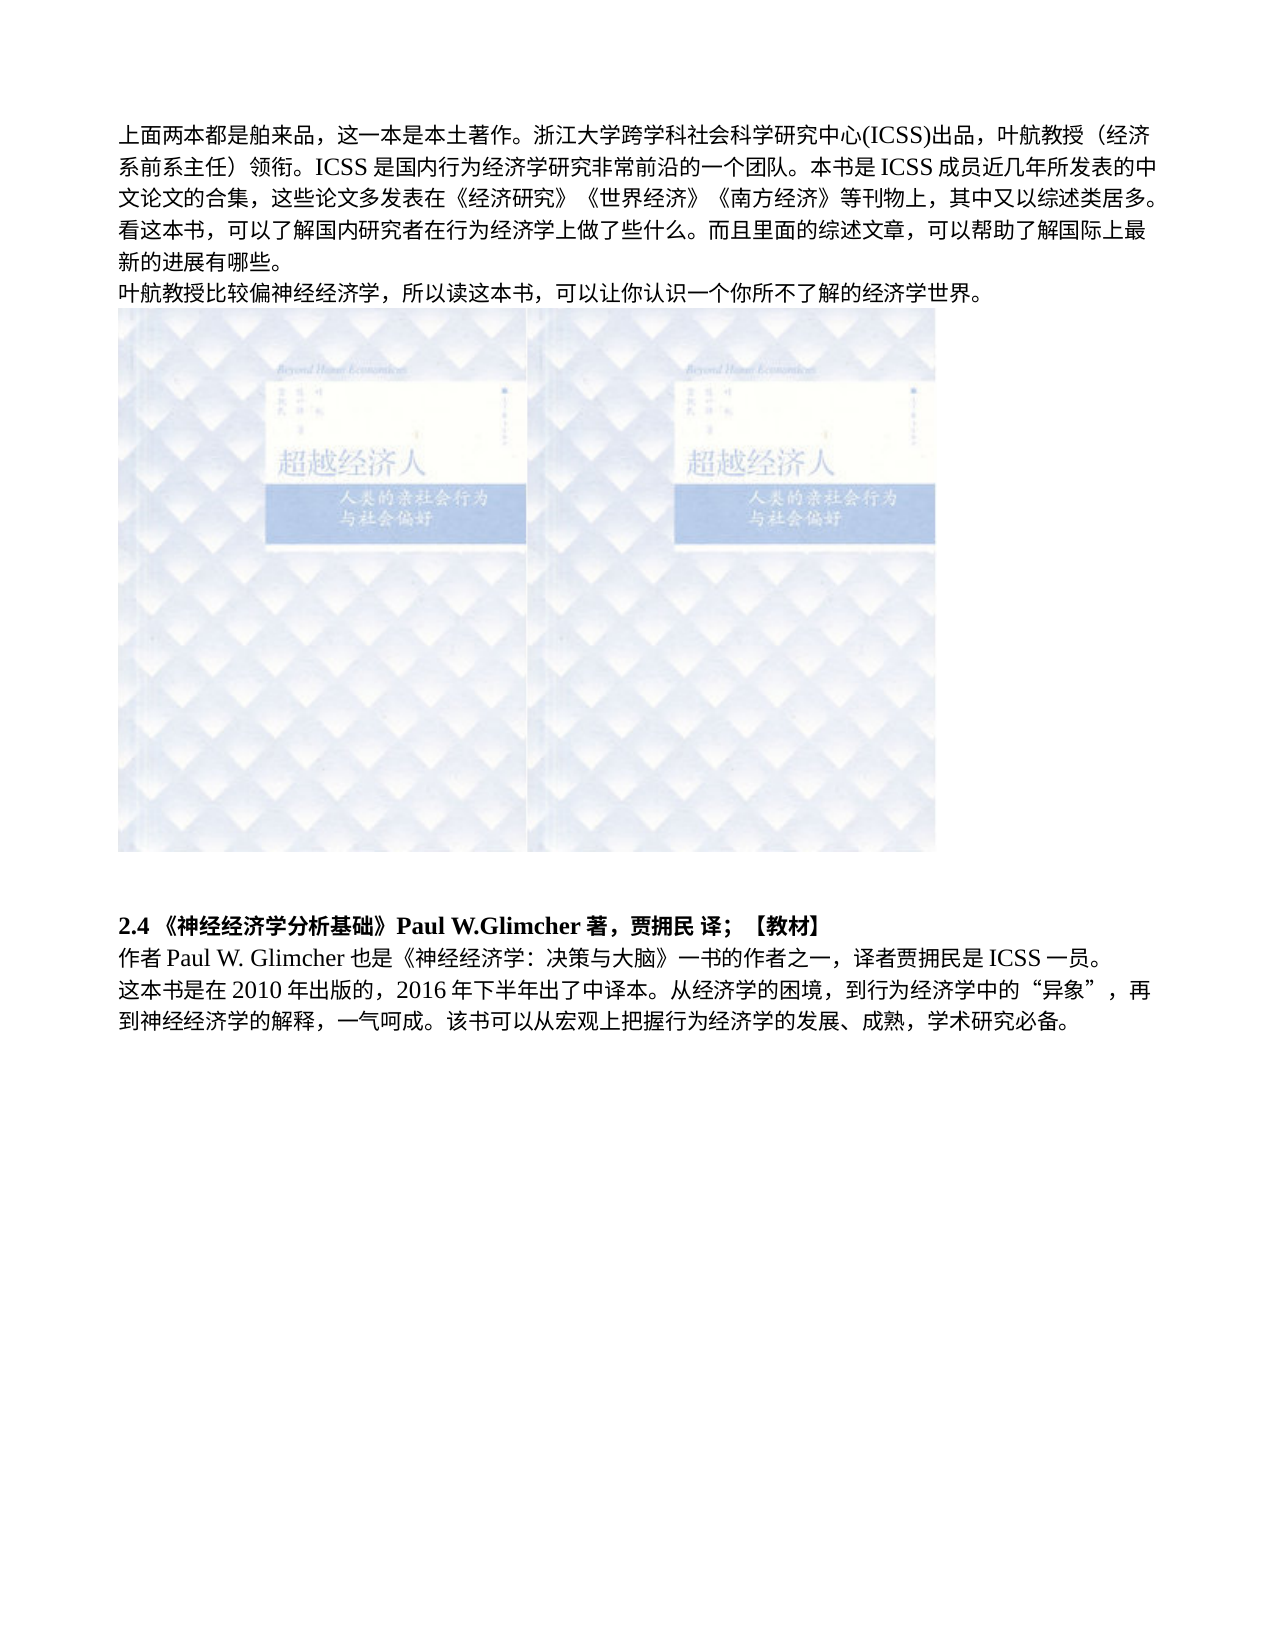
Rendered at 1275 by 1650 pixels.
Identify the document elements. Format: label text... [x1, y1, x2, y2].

picture [118, 308, 937, 852]
text 如果同学们和题主一样，有一定经济学基础，想从理论上更深入了解行为经济学，后面的专业著作类书籍会非常合适（6本），有教材、论文集、个人专著等。 如果同学们本着“科学有趣”的态度，想要了解行为经济学。我非常推荐大家看前面的科普类读物（9本）。这些书不仅诙谐、有趣，还通俗易懂。随便翻翻两三本，就能大致了解行为经济学是干什么的了。 1 科普类 1.1 《“错误的行为”》理查德·塞勒(Richard Thaler)著； Thaler是个地道的行为经济学家，他也是2015年美国经济学会主席（PS：2016年的美国经济学会主席也是个行为经济学家，罗伯特·席勒(Robert Shiller)，难道行为经济学要崛起了啊？）。Thaler入行为经济学的行当稍晚，他是从心理账户(mental account)理论起家的。 现在Thaler也算是行为经济学元老级人物了，这本《错误的行为》有点像学术回忆录，对他研究的问题，以非常通俗易懂的写法著作。阅读这本书，也算是能够阅读行为经济学在美国的发展史了。 1.2 《思考，快与慢》丹尼尔·卡尼曼(Daniel Kahneman)著； Kahneman，2002年诺贝尔经济学奖得主，也是第二位得诺奖的心理学家，第一位是司马贺(Herbert Simon)。 Kahneman也是行为经济学的元老级人物，但说他是行为经济学创始人非常不准确。在他之前，已经有很多人涉足相关研究了，只不过Kahneman构建了行为经济学的整合理论——前景理论，算是行为经济学发展史上的里程碑人物。 这本书也是Kahneman对他学术生涯的总结，只不过写法非常通俗易懂，阅读它也可以了解行为经济学在美国的发展史。 1.3 《决策与判断》斯科特·普劳斯(Scott Plous)著； Plous是个很会写书的人，但他本人在行为经济学历史上是没有学术地位的。但不可否认，他写的这本《决策与判断》非常非常非常有意思，写作思路也非常好，我一直认为，这本书是想了解行为经济学的同学的首选！ 美中不足的是，《决策与判断》一经推出就停止更新了，Plous本人转行做动物研究去了。所以这本书的内容只停留在2000年以前，现在看起来非常老掉牙。 阅读这本书，你能了解行为经济学的大致脉络，但没有办法了解其新进展。 1.4 《怪诞行为学》丹·艾瑞里(Dan Ariely)著； 喜欢Ariely，他总是说自己是个心理学教授（事实上也是~。Ariely非常幽默，写的东西很风趣，是行为经济学中的明星老师。很多人第一次了解行为经济学就是通过这本书，以及他的MOOC。但他和Thaler与Kahneman相比，在学术上则逊色不少。 但怎么说呢，毕竟是科普文，《怪诞行为学》还是很不错的。不过要买就买第一版吧，第二版以及新出的第三版非常不建议看，狗尾续貂之作。 1.5 《助推》理查德·塞勒(Richard Thaler)，卡斯·桑斯坦(Cass Sunstein)著； 仍是Thaler的书，看这本书，你可以了解一个问题，行为经济学怎么用于公共政策上？正如它的名字所表达的，如何“助推”公共政策。所谓行为经济学要顶天立地，它怎么造福全人类呢？书有点老了，是2009年写的。 现在，行为经济学研究越来越受到政府的注意。比如美国有专门的行为经济学小组，为国家建言献策。英国政府也于2010 年成立了隶属于内阁办公室的行为洞察力团队(Behavioral Insight Team）。不知道中国government什么时候会重视行为经济学研究。 1.6 《管理决策中的判断》马克思·巴泽曼(Max Bazerman)著； Bazerman是哈佛大学商学院的教授，也是行为经济学中的明星级人物，和Kahneman有很多合作。但近几年感觉Bazerman退隐江湖了，已经没有什么新研究了。 由于作者的专业背景（商科），这本书着重探讨了行为经济学如何应用于企业管理中？所以，这是一本行为经济学理论用户管理实践的好著作。 1.7 《理性犯的错》托马斯·吉洛维奇(Thomas Gilovich)著； Gilovich也是行为经济学中的元老级人物，他更是社会心理学的泰斗。 这本书更偏向心理学科普读物，围绕着“理性”展开。经济学强调“理性人假设”，这本书则介绍我们的理性在哪些条件下会变得“不理性”。 这本书似乎一直被人们忽视，它着重讨论了行为经济学中的六个重要主题。 1.8 《别做正常的傻瓜》奚凯元(Hsee)著； 说了这么多，再推荐本以汉字书写的科普读物。 奚凯元是芝加哥大学商学院教授，他本人是华裔，因此这本书是以中国人的叙述方法撰写的，所以读起来会和以上的读物有一些不同。但相同的是，非常有趣、易懂，真是又好玩又涨姿势。 1.9 《钓愚》 乔治·阿克洛夫(George A. Akerlof)、罗伯特·席勒(Robert J. Shiller)著。 两位诺贝尔经济学奖得主的著作，从心理与行为视角分析市场的“非理性”，值得一看。 2 专业著作类 2.1 《行为经济学》Nick Wilkinson著，贺京同译；【教材】 如我们所知，行为经济学兼有新古典经济学和心理学的色彩，因此目前国际上有两种研究范式，一种是从经济学视角出发（基于效用最大化的数学演算），另一种从心理学视角出发（行为实验、脑研究、动物研究）。题主的专业是金融学，因此推荐这本从经济学视角写作的“行为经济学”教材。译者贺京同老师也是南开大学行为经济学扛把子。 这本书与传统的中微观经济学的体系是一致的，只是对原有理论的不足进行了阐述，比如补足了显示偏好理论的缺陷。 2.2 《神经经济学：决策与大脑》Paul W.Glimcher，Ernst Fehr，Colin F.Camerer，Russell A. Poldrack等著，周晓林和刘金婷译；【教材】 现在的行为经济学研究，已经借助脑成像fMRI，脑电ERP，以及经颅磁刺激TMS等技术，研究经济行为是如何在大脑内发生的。简单说，就是还原经济行为，分析不同行为是由大脑内哪些区域完成的，试图把经济行为分解成神经活动组合。 相关领域已经积攒了一批大牛，也已形成了一个新的研究方向——神经经济学(Neuroeconomic)。可以说行为经济学是神经经济学的摇篮，而神经经济学则是行为经济学的未来。 《神经经济学：决策与大脑》是第一本神经经济学领域内教材，这本书大概在2010年出了中译本，早些年刚出的时候我读过原版。 译者周晓林教授也是北大认知所的主任，国内比较早地研究了决策的神经机制。 2.3 《超越经济人：人类的亲社会行为与社会偏好》叶航等人著；【论文集】 上面两本都是舶来品，这一本是本土著作。浙江大学跨学科社会科学研究中心(ICSS)出品，叶航教授（经济系前系主任）领衔。ICSS是国内行为经济学研究非常前沿的一个团队。本书是ICSS成员近几年所发表的中文论文的合集，这些论文多发表在《经济研究》《世界经济》《南方经济》等刊物上，其中又以综述类居多。 看这本书，可以了解国内研究者在行为经济学上做了些什么。而且里面的综述文章，可以帮助了解国际上最新的进展有哪些。 叶航教授比较偏神经经济学，所以读这本书，可以让你认识一个你所不了解的经济学世界。 2.4 《神经经济学分析基础》Paul W.Glimcher著，贾拥民 译；【教材】 作者Paul W. Glimcher也是《神经经济学：决策与大脑》一书的作者之一，译者贾拥民是ICSS一员。 这本书是在2010年出版的，2016年下半年出了中译本。从经济学的困境，到行为经济学中的“异象”，再到神经经济学的解释，一气呵成。该书可以从宏观上把握行为经济学的发展、成熟，学术研究必备。 2.5 《决策心理：齐当别之道》李纾 著【专著】 中科院心理所李纾老师大作，李纾团队应该是国内决策心理（行为）研究做得最好的团队，没有之一。在国际学界上，有着自己提出的独创性理论，也就是本书的名字——齐当别(equate-to-differentiate)。 本书侧重阐述风险决策、跨期决策研究，而决策研究又是行为经济学中的重要内容。这本书似乎也是李纾老师第一本个人专著吧？其中汇集了他从业二十余年来的学术思想。 推荐一篇介绍这本书的书评，发表于期刊《应用心理学》， 链接在此，应用心理学最后一篇文章。 2.6 《行为经济学新进展》Colin Camerer著，贺京同译；【论文集】 Camerer是行为经济学当之无愧的大牛，也是诺贝尔经济学奖的种子选手。这本书收录了1990-2003年行为经济学重大问题的最新研究进展，所以里面的问题都是当前研究的主要方向，可以结合上一本教材阅读。 不足之处，本书只收录到了2003年。对于学术研究而言，2003年都太out的了；但对于了解行为经济学（特别是行为经济学在学术领域的现状）会大有裨益。 感谢 [118, 118, 1157, 1036]
